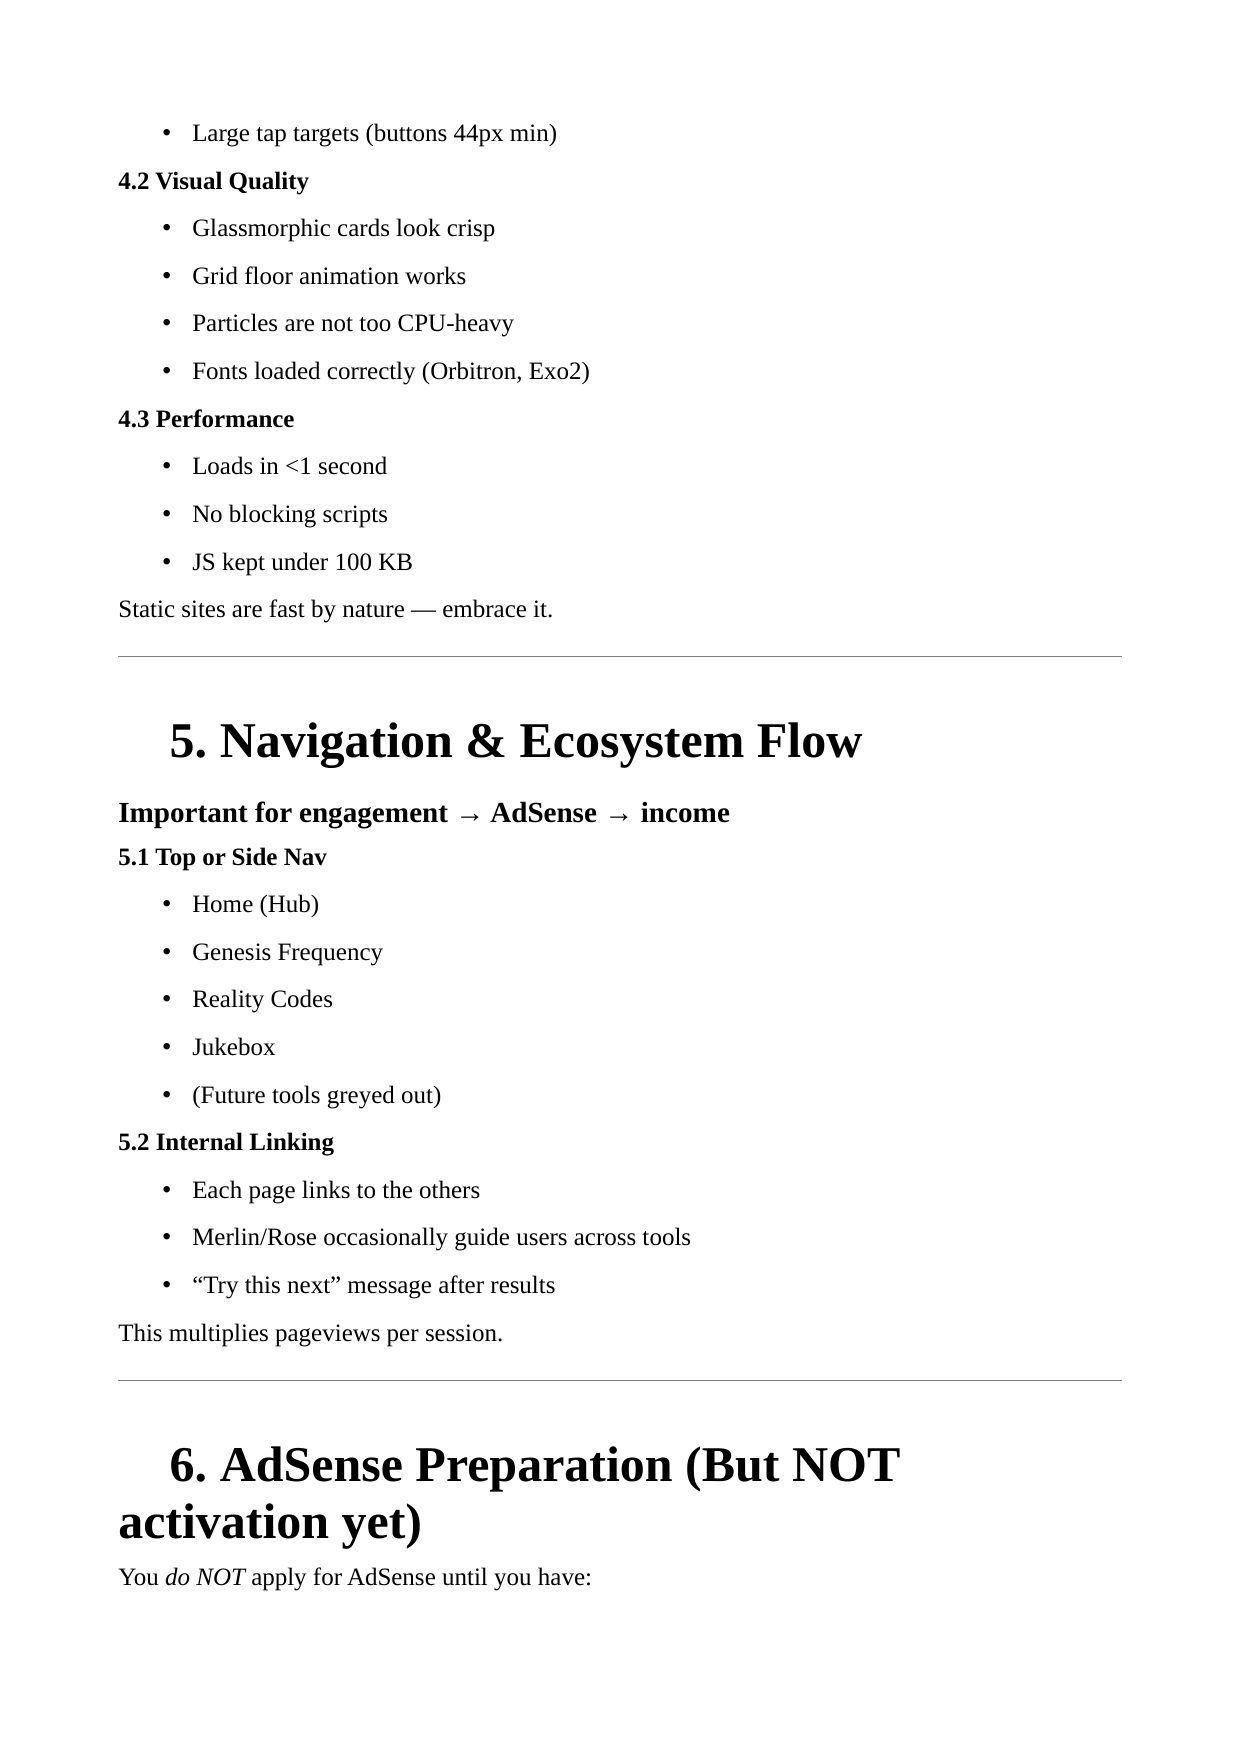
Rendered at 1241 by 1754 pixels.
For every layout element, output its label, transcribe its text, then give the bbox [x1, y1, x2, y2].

text 5.1 Top or Side Nav [118, 842, 1122, 870]
list Loads in <1 second [162, 451, 1122, 480]
list Merlin/Rose occasionally guide users across tools [162, 1222, 1122, 1251]
subtitle ✅ 5. Navigation & Ecosystem Flow [118, 711, 1122, 768]
text You do NOT apply for AdSense until you have: [118, 1562, 1122, 1591]
list “Try this next” message after results [162, 1270, 1122, 1299]
list Grid floor animation works [162, 261, 1122, 290]
text Static sites are fast by nature — embrace it. [118, 594, 1122, 623]
text 4.3 Performance [118, 404, 1122, 432]
list No blocking scripts [162, 499, 1122, 528]
subtitle Important for engagement → AdSense → income [118, 796, 1122, 829]
list Each page links to the others [162, 1175, 1122, 1204]
list (Future tools greyed out) [162, 1080, 1122, 1108]
list Particles are not too CPU-heavy [162, 308, 1122, 337]
subtitle ✅ 6. AdSense Preparation (But NOT activation yet) [118, 1434, 1122, 1549]
list JS kept under 100 KB [162, 547, 1122, 575]
list Reality Codes [162, 984, 1122, 1013]
list Fonts loaded correctly (Orbitron, Exo2) [162, 356, 1122, 385]
list Glassmorphic cards look crisp [162, 213, 1122, 242]
list Jukebox [162, 1032, 1122, 1061]
list Large tap targets (buttons 44px min) [162, 118, 1122, 147]
list Home (Hub) [162, 889, 1122, 918]
text 5.2 Internal Linking [118, 1127, 1122, 1156]
list Genesis Frequency [162, 937, 1122, 966]
text 4.2 Visual Quality [118, 166, 1122, 194]
text This multiplies pageviews per session. [118, 1318, 1122, 1346]
